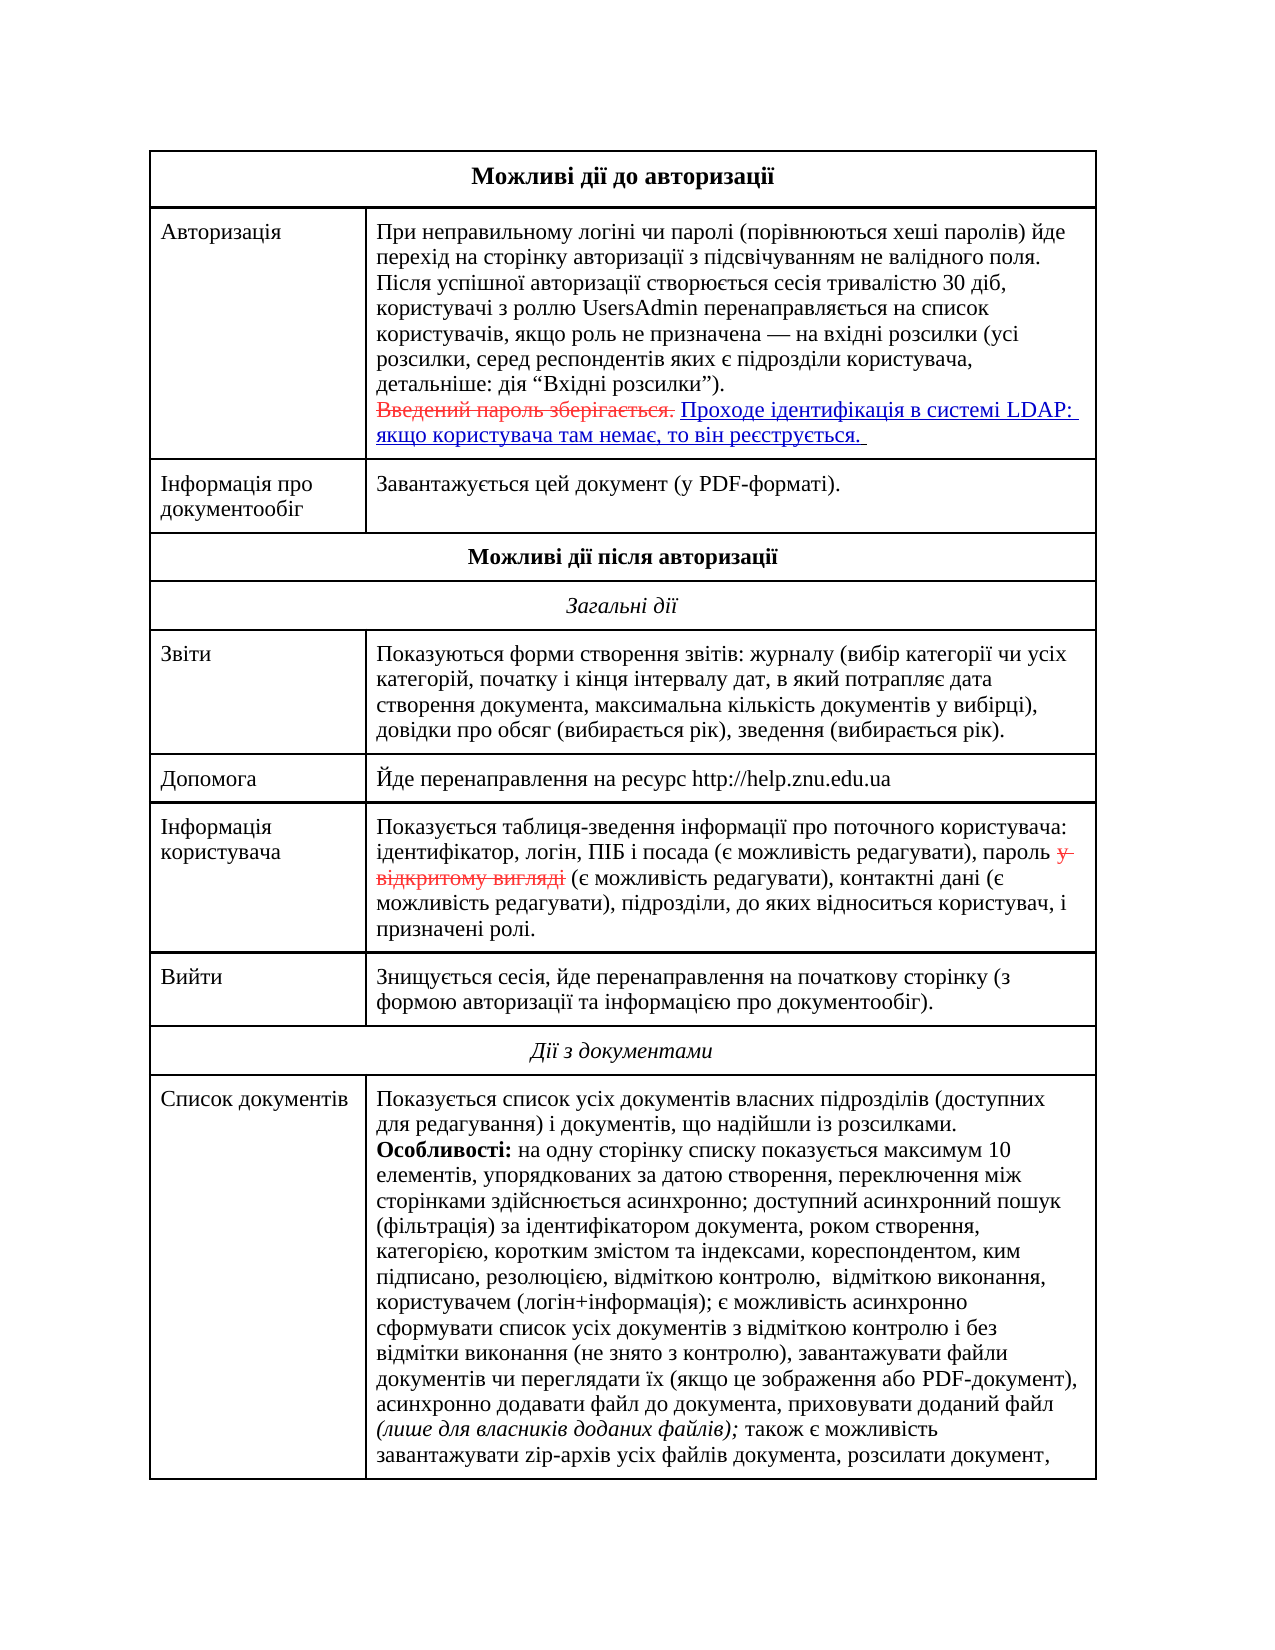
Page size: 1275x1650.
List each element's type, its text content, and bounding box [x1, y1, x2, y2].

table_cell Вийти [151, 954, 365, 1025]
table_cell Показується список усіх документів власних підрозділів (доступних для редагування) і документів, що надійшли із розсилками. Особливості: на одну сторінку списку показується максимум 10 елементів, упорядкованих за датою створення, переключення між сторінками здійснюється асинхронно; доступний асинхронний пошук (фільтрація) за ідентифікатором документа, роком створення, категорією, коротким змістом та індексами, кореспондентом, ким підписано, резолюцією, відміткою контролю, відміткою виконання, користувачем (логін+інформація); є можливість асинхронно сформувати список усіх документів з відміткою контролю і без відмітки виконання (не знято з контролю), завантажувати файли документів чи переглядати їх (якщо це зображення або PDF-документ), асинхронно додавати файл до документа, приховувати доданий файл (лише для власників доданих файлів); також є можливість завантажувати zip-архів усіх файлів документа, розсилати документ, [367, 1076, 1095, 1478]
table_cell Дії з документами [151, 1027, 1095, 1073]
table_cell Показуються форми створення звітів: журналу (вибір категорії чи усіх категорій, початку і кінця інтервалу дат, в який потрапляє дата створення документа, максимальна кількість документів у вибірці), довідки про обсяг (вибирається рік), зведення (вибирається рік). [367, 631, 1095, 753]
table_cell Загальні дії [151, 582, 1095, 628]
table_cell Можливі дії після авторизації [151, 534, 1095, 580]
table_cell Інформація про документообіг [151, 460, 365, 532]
table_cell Авторизація [151, 209, 365, 458]
table_cell Допомога [151, 755, 365, 801]
table_cell Інформація користувача [151, 804, 365, 951]
table_cell Йде перенаправлення на ресурс http://help.znu.edu.ua [367, 755, 1095, 801]
table_cell Показується таблиця-зведення інформації про поточного користувача: ідентифікатор, логін, ПІБ і посада (є можливість редагувати), пароль у відкритому вигляді (є можливість редагувати), контактні дані (є можливість редагувати), підрозділи, до яких відноситься користувач, і призначені ролі. [367, 804, 1095, 951]
table_cell Список документів [151, 1076, 365, 1478]
table_cell Можливі дії до авторизації [151, 152, 1095, 206]
table_cell Знищується сесія, йде перенаправлення на початкову сторінку (з формою авторизації та інформацією про документообіг). [367, 954, 1095, 1025]
table_cell При неправильному логіні чи паролі (порівнюються хеші паролів) йде перехід на сторінку авторизації з підсвічуванням не валідного поля. Після успішної авторизації створюється сесія тривалістю 30 діб, користувачі з роллю UsersAdmin перенаправляється на список користувачів, якщо роль не призначена — на вхідні розсилки (усі розсилки, серед респондентів яких є підрозділи користувача, детальніше: дія “Вхідні розсилки”). Введений пароль зберігається. Проходе ідентифікація в системі LDAP: якщо користувача там немає, то він реєструється. [367, 209, 1095, 458]
table_cell Завантажується цей документ (у PDF-форматі). [367, 460, 1095, 532]
table_cell Звіти [151, 631, 365, 753]
